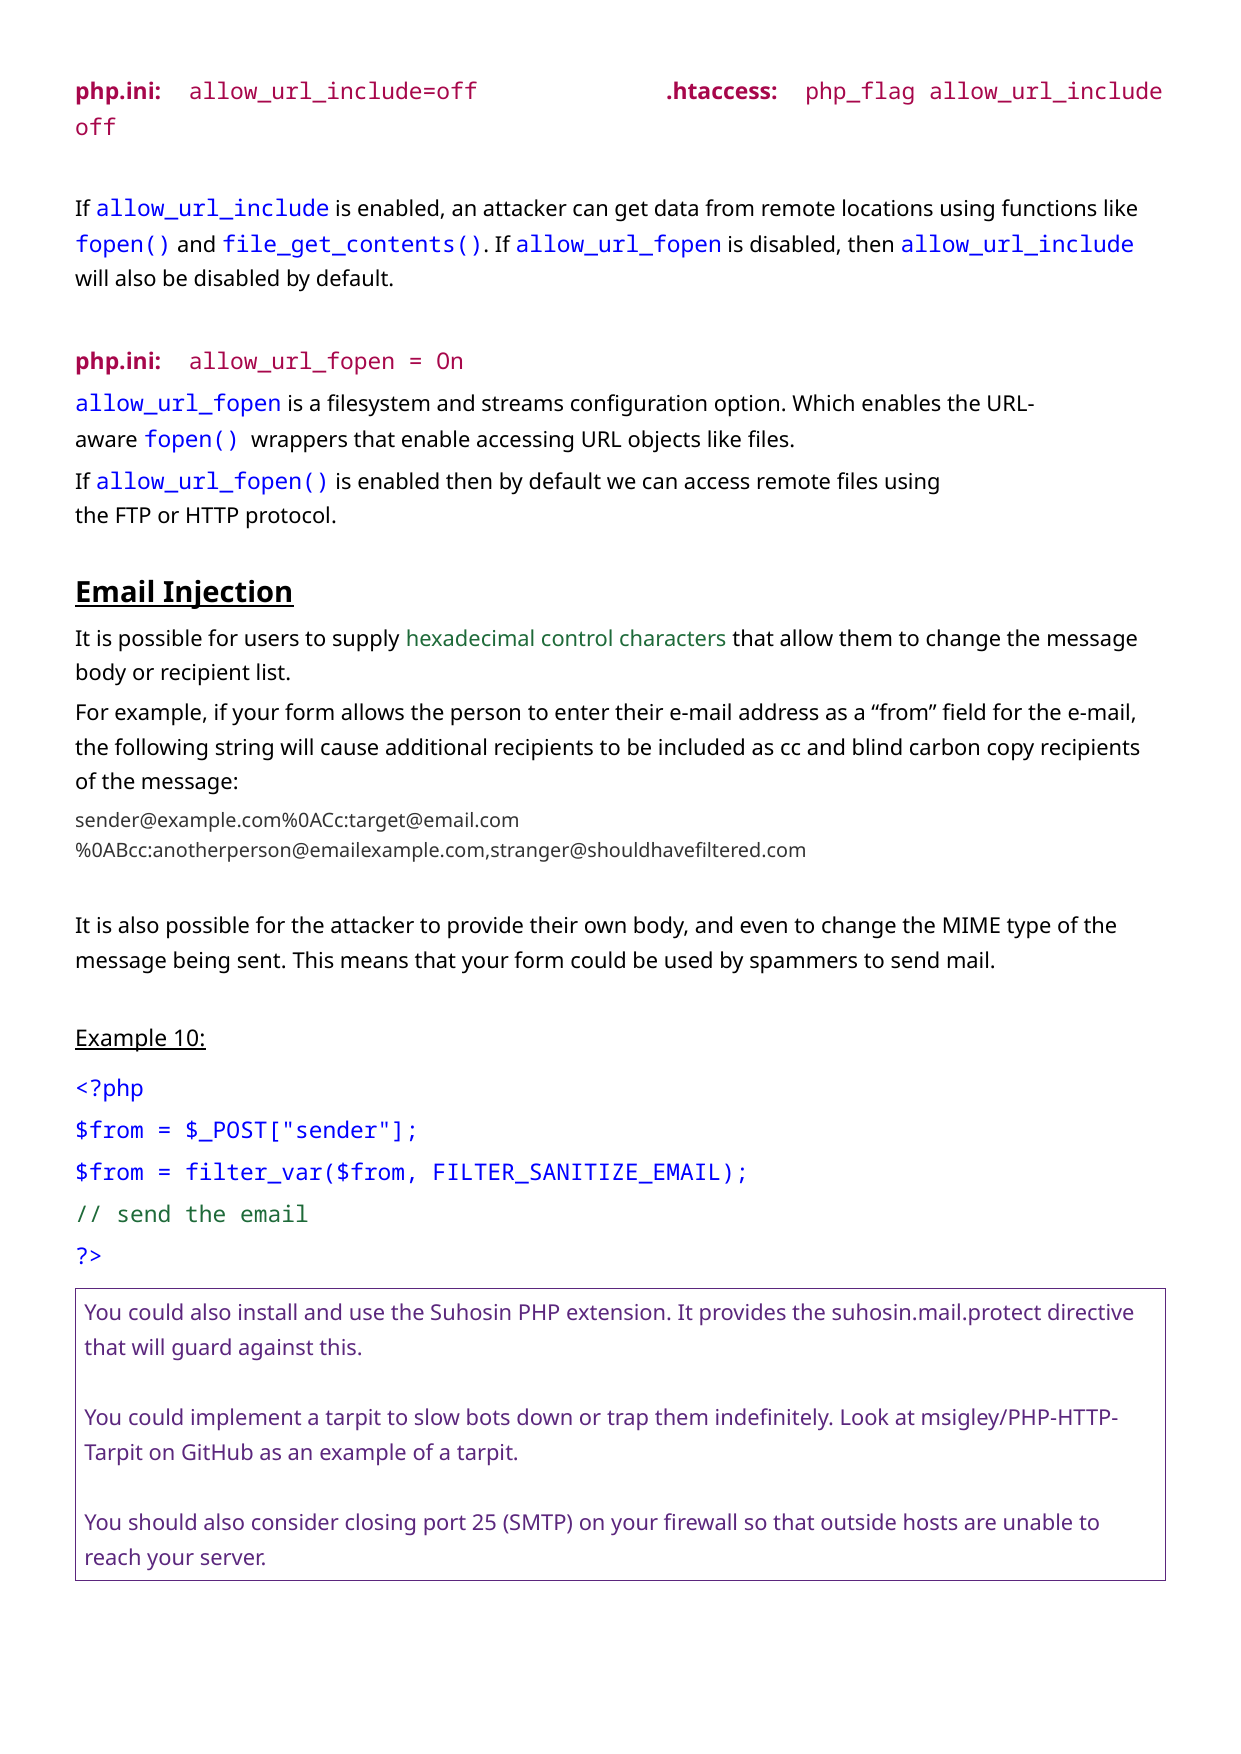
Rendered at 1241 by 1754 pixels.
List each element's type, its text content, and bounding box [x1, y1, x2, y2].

text You could also install and use the Suhosin PHP extension. It provides the suhosin.mail.protect directive that will guard against this. [76, 1289, 1165, 1361]
text Example 10: [75, 1021, 1166, 1053]
text // send the email [75, 1198, 1166, 1229]
text For example, if your form allows the person to enter their e-mail address as a “from” field for the e-mail, the following string will cause additional recipients to be included as cc and blind carbon copy recipients of the message: [75, 697, 1166, 795]
text Email Injection [75, 571, 1166, 611]
text $from = $_POST["sender"]; [75, 1114, 1166, 1146]
text You could implement a tarpit to slow bots down or trap them indefinitely. Look at msigley/PHP-HTTP-Tarpit on GitHub as an example of a tarpit. [76, 1393, 1165, 1466]
subtitle php.ini: allow_url_include=off .htaccess: php_flag allow_url_include off [75, 75, 1166, 142]
text If allow_url_include is enabled, an attacker can get data from remote locations using functions like fopen() and file_get_contents(). If allow_url_fopen is disabled, then allow_url_include will also be disabled by default. [75, 192, 1166, 293]
text If allow_url_fopen() is enabled then by default we can access remote files using the FTP or HTTP protocol. [75, 465, 1166, 530]
text php.ini: allow_url_fopen = On [75, 345, 1166, 376]
text It is also possible for the attacker to provide their own body, and even to change the MIME type of the message being sent. This means that your form could be used by spammers to send mail. [75, 910, 1166, 974]
text <?php [75, 1072, 1166, 1104]
text ?> [75, 1240, 1166, 1272]
text You should also consider closing port 25 (SMTP) on your firewall so that outside hosts are unable to reach your server. [76, 1498, 1165, 1580]
text sender@example.com%0ACc:target@email.com%0ABcc:anotherperson@emailexample.com,stranger@shouldhavefiltered.com [75, 806, 1166, 864]
text $from = filter_var($from, FILTER_SANITIZE_EMAIL); [75, 1156, 1166, 1188]
text allow_url_fopen is a filesystem and streams configuration option. Which enables the URL-aware fopen() wrappers that enable accessing URL objects like files. [75, 387, 1166, 454]
text It is possible for users to supply hexadecimal control characters that allow them to change the message body or recipient list. [75, 623, 1166, 687]
